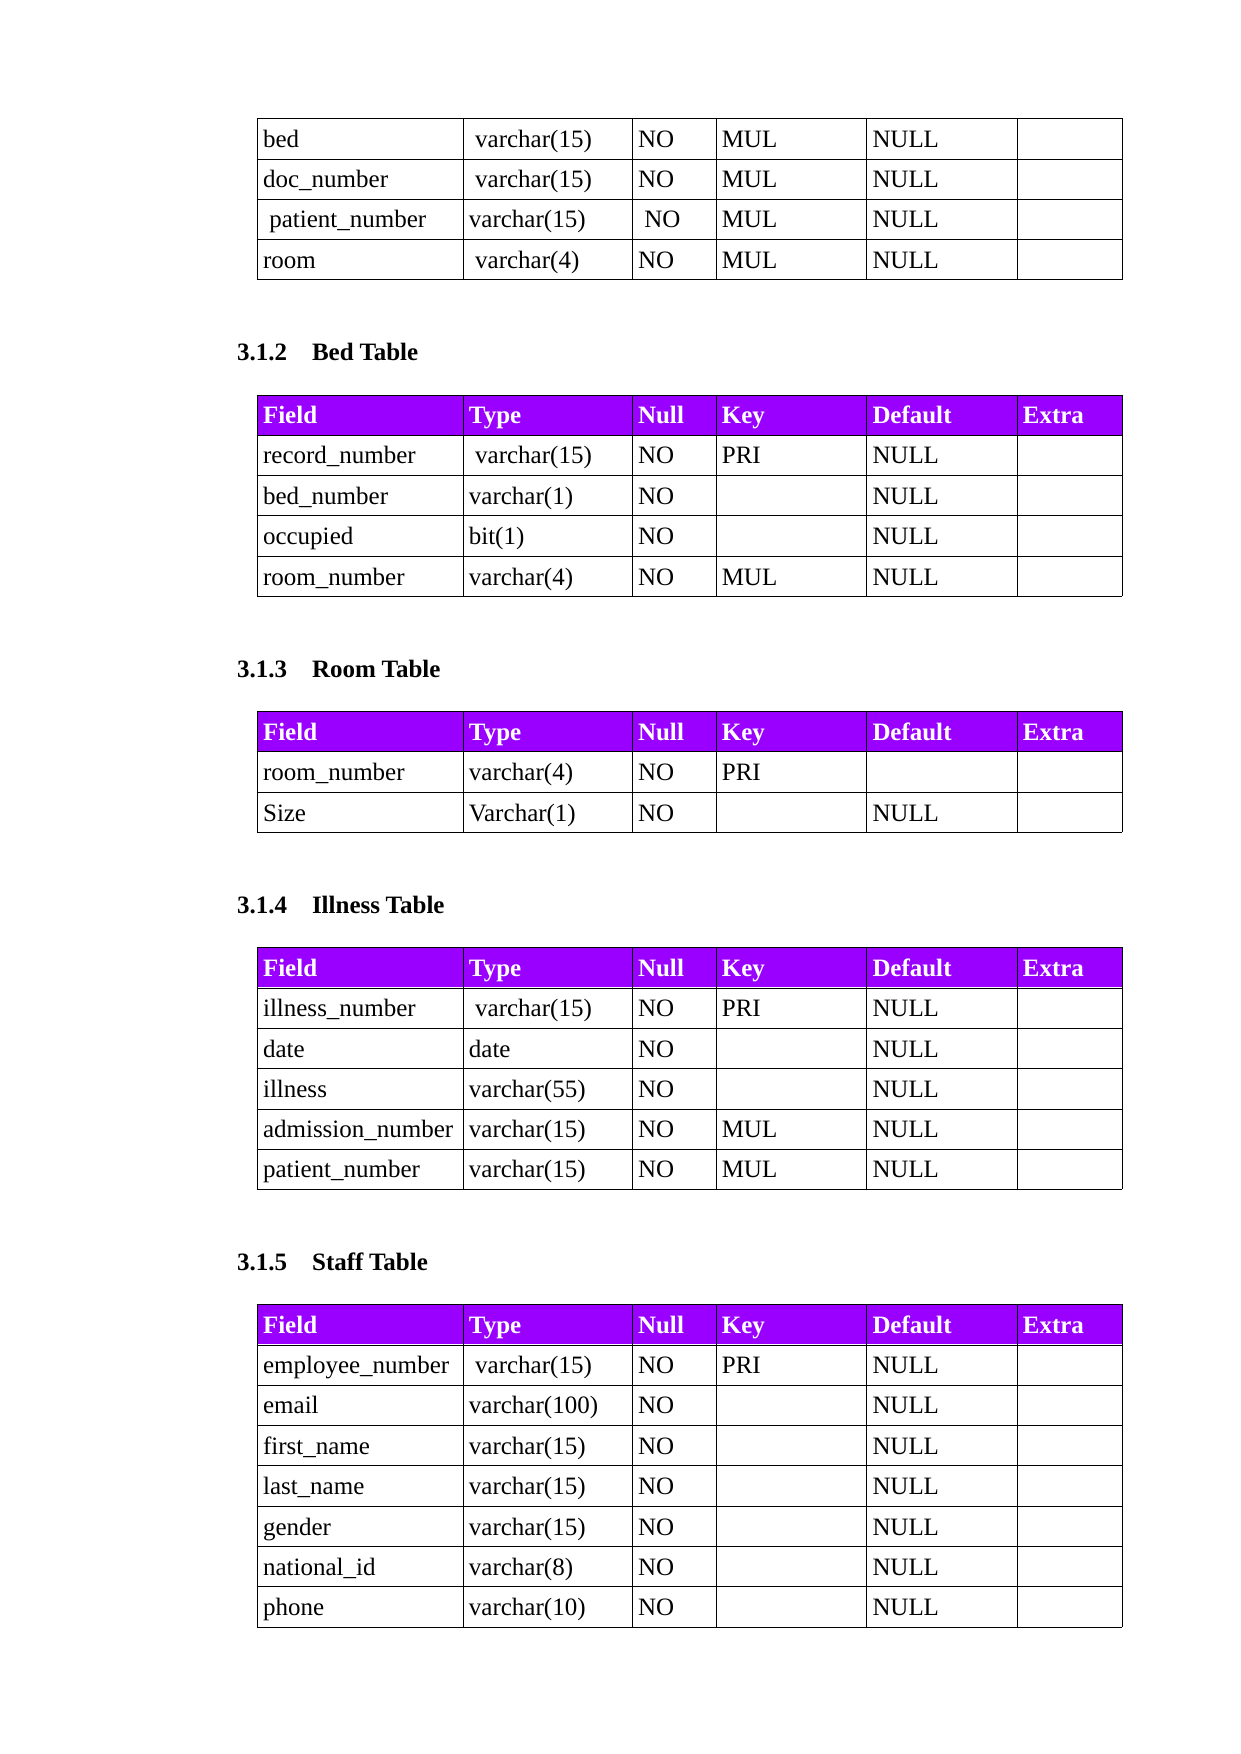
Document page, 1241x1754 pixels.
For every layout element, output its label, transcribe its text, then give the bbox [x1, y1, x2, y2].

table_header Default [867, 396, 1017, 435]
list Illness Table [231, 890, 1122, 918]
table_cell [717, 1386, 866, 1425]
table_cell varchar(15) [464, 989, 632, 1028]
table_header Null [633, 396, 716, 435]
table_cell NULL [867, 1069, 1017, 1108]
table_cell NULL [867, 516, 1017, 556]
table_cell NULL [867, 557, 1017, 596]
table_cell varchar(15) [464, 119, 632, 158]
table_cell [1018, 476, 1122, 515]
table_cell [1018, 1426, 1122, 1465]
table_cell bed [258, 119, 463, 158]
table_cell varchar(55) [464, 1069, 632, 1108]
table_header Key [717, 712, 866, 751]
table_cell NULL [867, 1507, 1017, 1546]
table_cell MUL [717, 1110, 866, 1149]
table_cell NULL [867, 989, 1017, 1028]
table_header Extra [1018, 396, 1122, 435]
table_cell [1018, 1507, 1122, 1546]
table_cell [1018, 1110, 1122, 1149]
table_cell [1018, 793, 1122, 832]
table_header Type [464, 1305, 632, 1344]
table_cell date [464, 1029, 632, 1068]
table_cell patient_number [258, 1150, 463, 1189]
table_cell varchar(15) [464, 1426, 632, 1465]
table_cell NO [633, 1069, 716, 1108]
table_cell MUL [717, 160, 866, 199]
table_cell occupied [258, 516, 463, 556]
table_cell NO [633, 240, 716, 279]
table_cell NULL [867, 1150, 1017, 1189]
table_cell NULL [867, 1466, 1017, 1506]
table_cell admission_number [258, 1110, 463, 1149]
table_cell NO [633, 557, 716, 596]
table_header Key [717, 1305, 866, 1344]
table_cell [1018, 1466, 1122, 1506]
table_cell NO [633, 1386, 716, 1425]
table_cell date [258, 1029, 463, 1068]
table_cell [717, 1069, 866, 1108]
table_cell Size [258, 793, 463, 832]
table_header Default [867, 1305, 1017, 1344]
table_cell MUL [717, 119, 866, 158]
table_cell varchar(15) [464, 1507, 632, 1546]
table_header Field [258, 1305, 463, 1344]
table_header Type [464, 712, 632, 751]
table_cell MUL [717, 557, 866, 596]
table_cell NULL [867, 1110, 1017, 1149]
table_cell MUL [717, 240, 866, 279]
table_cell MUL [717, 200, 866, 239]
table_header Null [633, 948, 716, 987]
table_header Default [867, 948, 1017, 987]
table_cell [1018, 1029, 1122, 1068]
table_cell illness_number [258, 989, 463, 1028]
table_cell first_name [258, 1426, 463, 1465]
table_cell varchar(15) [464, 436, 632, 475]
table_cell NO [633, 793, 716, 832]
table_cell [717, 1426, 866, 1465]
table_cell [1018, 1150, 1122, 1189]
table_cell doc_number [258, 160, 463, 199]
table_cell [867, 752, 1017, 792]
table_cell NULL [867, 1426, 1017, 1465]
table_cell NO [633, 1150, 716, 1189]
table_cell illness [258, 1069, 463, 1108]
table_cell NULL [867, 793, 1017, 832]
table_cell Varchar(1) [464, 793, 632, 832]
table_cell record_number [258, 436, 463, 475]
table_cell NULL [867, 160, 1017, 199]
table_header Type [464, 948, 632, 987]
table_cell varchar(4) [464, 240, 632, 279]
table_cell NULL [867, 476, 1017, 515]
table_cell NO [633, 476, 716, 515]
table_cell room_number [258, 557, 463, 596]
table_cell employee_number [258, 1346, 463, 1385]
table_cell NO [633, 989, 716, 1028]
table_cell [1018, 119, 1122, 158]
table_cell varchar(15) [464, 1346, 632, 1385]
table_cell NO [633, 119, 716, 158]
table_cell NULL [867, 1587, 1017, 1627]
table_cell room [258, 240, 463, 279]
table_cell NULL [867, 240, 1017, 279]
table_header Null [633, 712, 716, 751]
table_header Field [258, 396, 463, 435]
table_cell PRI [717, 752, 866, 792]
table_cell NO [633, 1466, 716, 1506]
table_cell NO [633, 436, 716, 475]
table_cell [1018, 240, 1122, 279]
table_cell NO [633, 1426, 716, 1465]
table_cell NO [633, 1507, 716, 1546]
table_cell [1018, 1386, 1122, 1425]
table_cell NO [633, 1547, 716, 1586]
table_cell [1018, 752, 1122, 792]
table_cell [1018, 516, 1122, 556]
list Room Table [231, 654, 1122, 682]
table_cell [717, 1466, 866, 1506]
table_cell [1018, 557, 1122, 596]
table_cell [717, 1507, 866, 1546]
table_cell [717, 1029, 866, 1068]
table_cell varchar(4) [464, 752, 632, 792]
table_cell [1018, 1587, 1122, 1627]
table_cell bit(1) [464, 516, 632, 556]
table_cell [1018, 436, 1122, 475]
table_header Key [717, 396, 866, 435]
table_cell varchar(15) [464, 1150, 632, 1189]
table_cell NULL [867, 1346, 1017, 1385]
table_cell [1018, 200, 1122, 239]
table_cell NULL [867, 119, 1017, 158]
table_cell varchar(15) [464, 1466, 632, 1506]
table_cell [1018, 1069, 1122, 1108]
table_cell varchar(15) [464, 160, 632, 199]
table_header Type [464, 396, 632, 435]
table_cell phone [258, 1587, 463, 1627]
table_cell varchar(15) [464, 200, 632, 239]
table_cell NO [633, 516, 716, 556]
table_cell NO [633, 160, 716, 199]
table_cell [1018, 160, 1122, 199]
table_cell NULL [867, 200, 1017, 239]
table_header Default [867, 712, 1017, 751]
table_cell NULL [867, 1029, 1017, 1068]
table_cell [1018, 1346, 1122, 1385]
table_cell NO [633, 1110, 716, 1149]
table_cell varchar(10) [464, 1587, 632, 1627]
table_cell NO [633, 1587, 716, 1627]
table_header Field [258, 948, 463, 987]
table_header Extra [1018, 948, 1122, 987]
table_cell NO [633, 1029, 716, 1068]
list Staff Table [231, 1247, 1122, 1275]
table_cell NULL [867, 1547, 1017, 1586]
table_cell national_id [258, 1547, 463, 1586]
table_cell NO [633, 200, 716, 239]
table_header Extra [1018, 712, 1122, 751]
table_cell last_name [258, 1466, 463, 1506]
table_cell [717, 476, 866, 515]
table_cell patient_number [258, 200, 463, 239]
table_cell varchar(4) [464, 557, 632, 596]
table_cell varchar(15) [464, 1110, 632, 1149]
table_cell NULL [867, 1386, 1017, 1425]
table_cell [717, 1587, 866, 1627]
table_cell PRI [717, 989, 866, 1028]
table_cell [1018, 1547, 1122, 1586]
table_header Null [633, 1305, 716, 1344]
table_cell NO [633, 752, 716, 792]
table_cell MUL [717, 1150, 866, 1189]
table_cell [717, 516, 866, 556]
table_cell gender [258, 1507, 463, 1546]
table_cell PRI [717, 436, 866, 475]
table_cell NO [633, 1346, 716, 1385]
table_header Field [258, 712, 463, 751]
table_cell room_number [258, 752, 463, 792]
table_cell varchar(100) [464, 1386, 632, 1425]
table_header Extra [1018, 1305, 1122, 1344]
table_cell bed_number [258, 476, 463, 515]
table_header Key [717, 948, 866, 987]
table_cell varchar(1) [464, 476, 632, 515]
table_cell [717, 1547, 866, 1586]
table_cell varchar(8) [464, 1547, 632, 1586]
table_cell [717, 793, 866, 832]
table_cell NULL [867, 436, 1017, 475]
table_cell [1018, 989, 1122, 1028]
table_cell email [258, 1386, 463, 1425]
list Bed Table [231, 337, 1122, 366]
table_cell PRI [717, 1346, 866, 1385]
